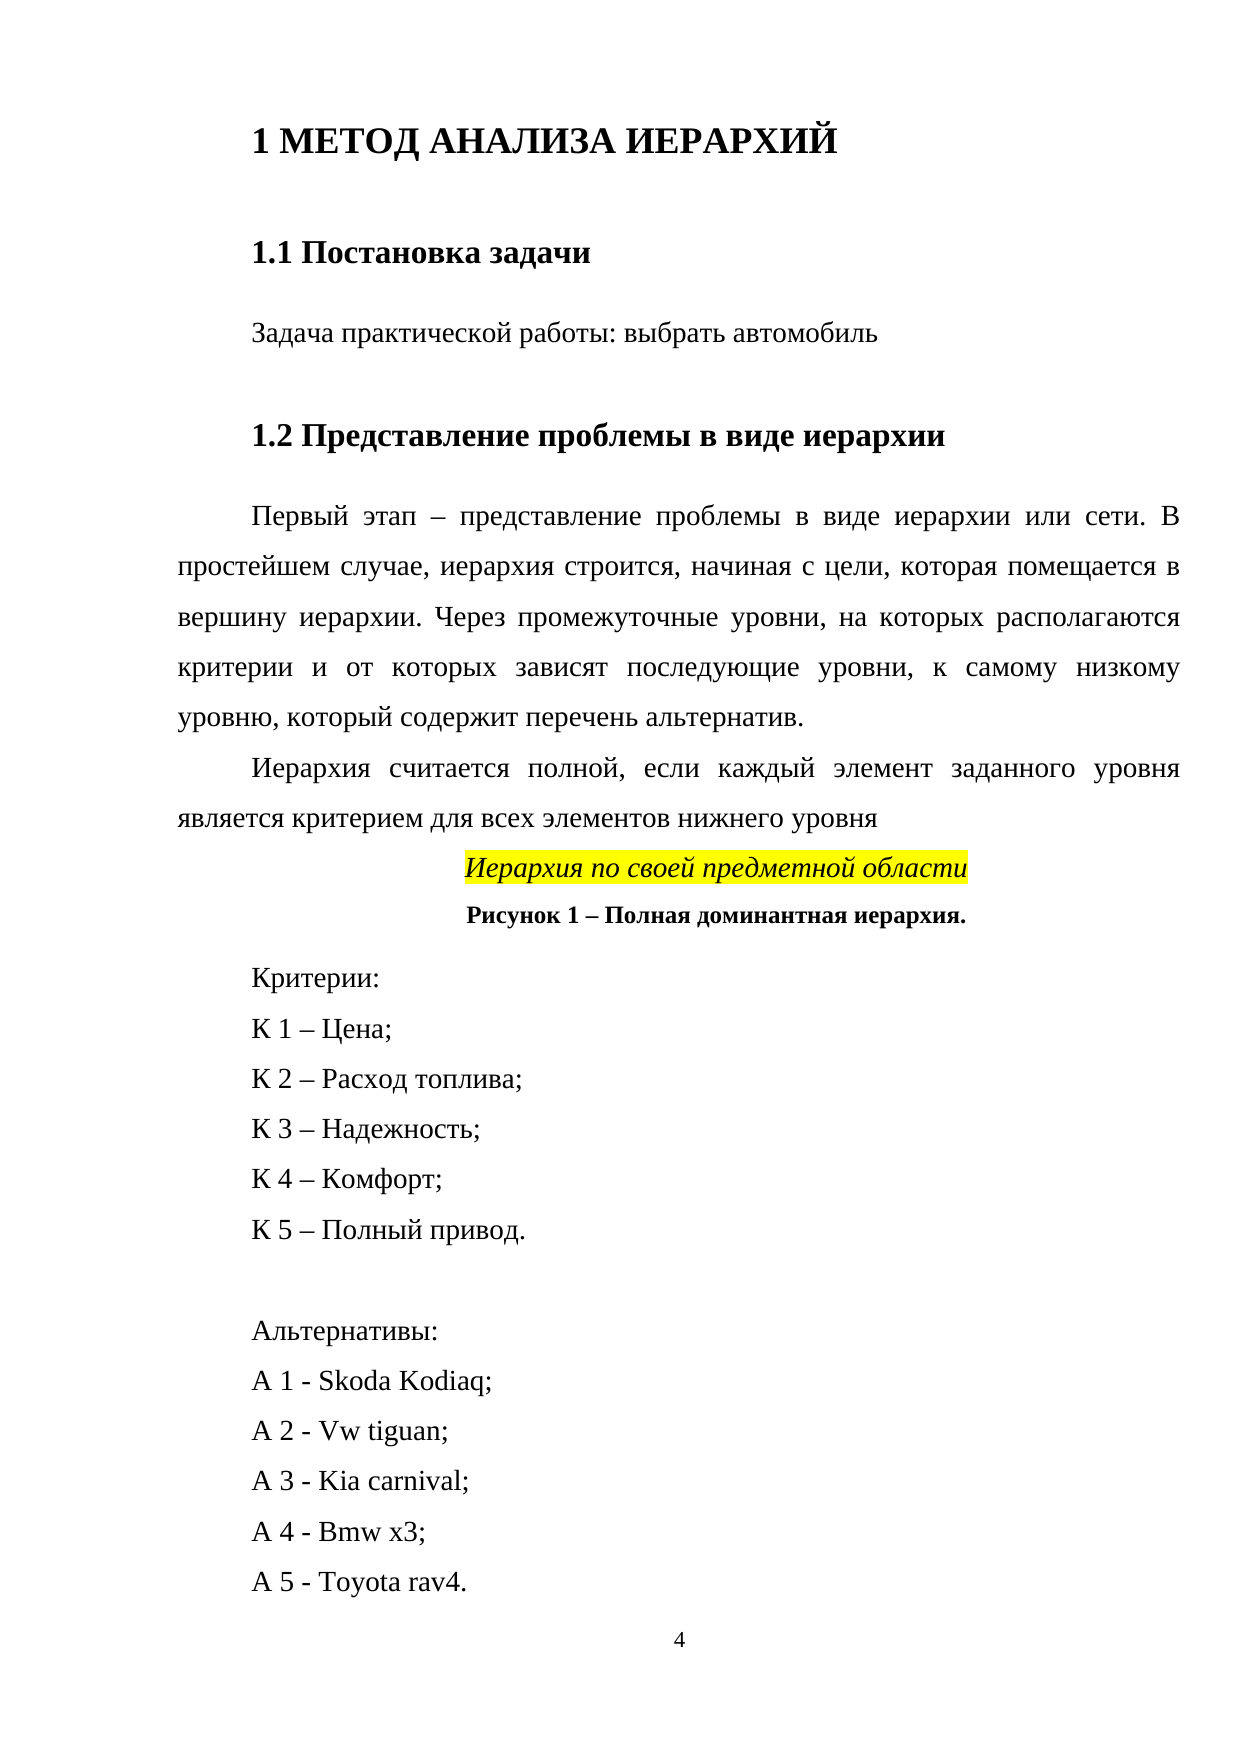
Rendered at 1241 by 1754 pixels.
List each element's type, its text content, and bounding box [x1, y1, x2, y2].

text Задача практической работы: выбрать автомобиль [177, 315, 1181, 349]
subtitle 1.1 Постановка задачи [177, 233, 1181, 271]
text А 2 - Vw tiguan; [177, 1413, 1181, 1447]
subtitle 1.2 Представление проблемы в виде иерархии [177, 416, 1181, 454]
text Критерии: [177, 960, 1181, 994]
text Иерархия считается полной, если каждый элемент заданного уровня является критерием для всех элементов нижнего уровня [177, 750, 1181, 833]
text Иерархия по своей предметной области [177, 850, 1181, 884]
text А 3 - Kia carnival; [177, 1463, 1181, 1497]
text К 4 – Комфорт; [177, 1162, 1181, 1195]
text А 5 - Toyota rav4. [177, 1564, 1181, 1598]
text Рисунок 1 – Полная доминантная иерархия. [177, 901, 1181, 929]
text К 1 – Цена; [177, 1011, 1181, 1044]
text Альтернативы: [177, 1313, 1181, 1346]
text Первый этап – представление проблемы в виде иерархии или сети. В простейшем случае, иерархия строится, начиная с цели, которая помещается в вершину иерархии. Через промежуточные уровни, на которых располагаются критерии и от которых зависят последующие уровни, к самому низкому уровню, который содержит перечень альтернатив. [177, 498, 1181, 733]
text А 4 - Bmw x3; [177, 1514, 1181, 1547]
text А 1 - Skoda Kodiaq; [177, 1363, 1181, 1396]
text К 3 – Надежность; [177, 1111, 1181, 1145]
text К 2 – Расход топлива; [177, 1061, 1181, 1094]
subtitle 1 МЕТОД АНАЛИЗА ИЕРАРХИЙ [177, 118, 1181, 161]
text К 5 – Полный привод. [177, 1212, 1181, 1246]
